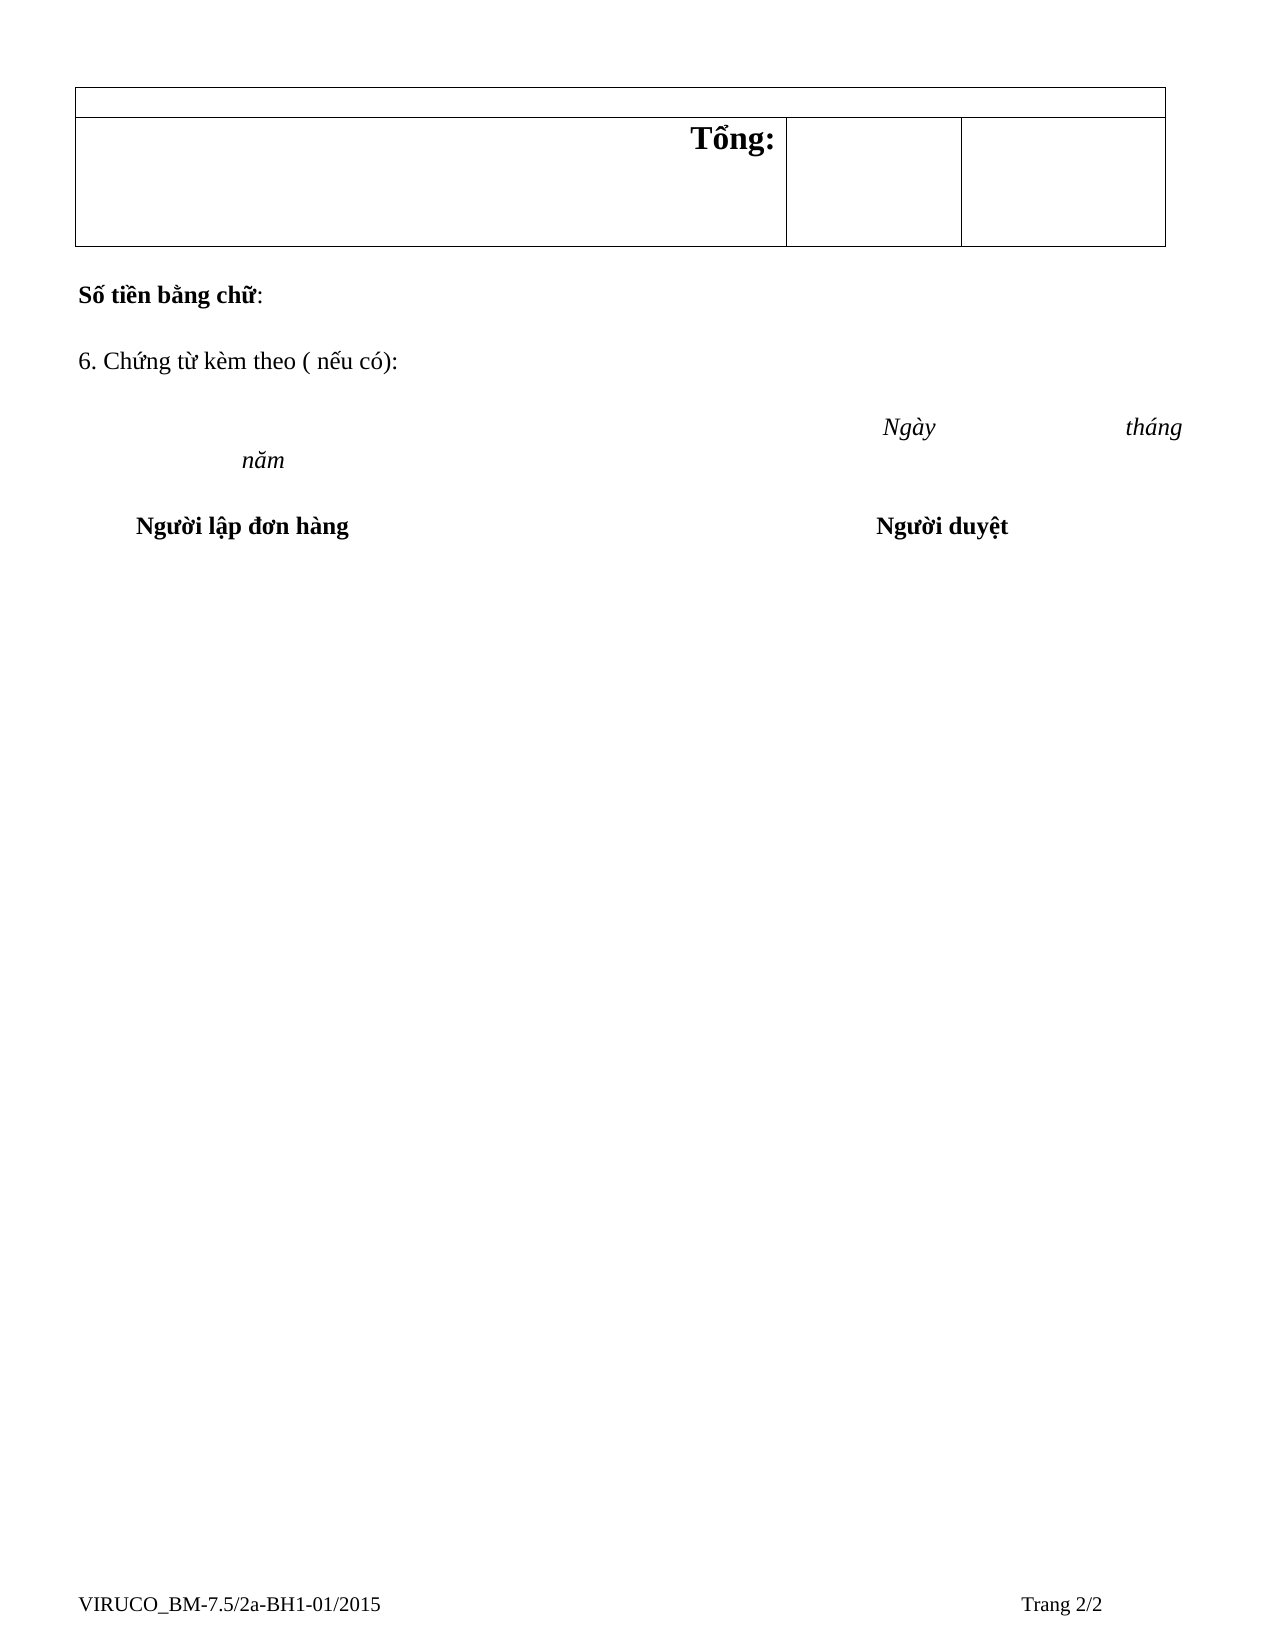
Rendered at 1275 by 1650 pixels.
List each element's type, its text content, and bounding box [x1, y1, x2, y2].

table_cell <convert_f_amount(o.amount_tax_hh)> [787, 118, 961, 246]
table_cell </for> [76, 88, 1165, 117]
text Số tiền bằng chữ: <convert(o.amount_total_hh)> [78, 280, 1185, 309]
text <o.user_id and o.user_id .name or ''> [78, 676, 1185, 705]
table_cell Tổng: [76, 118, 786, 246]
table_cell <convert_f_amount(o.amount_total_hh)> [962, 118, 1165, 246]
text 6. Chứng từ kèm theo ( nếu có): [78, 346, 1185, 375]
text Ngày <o.ngay[8:10]> tháng <o.ngay[5:7]> năm <o.ngay[:4]> [78, 412, 1185, 474]
text Người lập đơn hàng Người duyệt [78, 511, 1185, 540]
